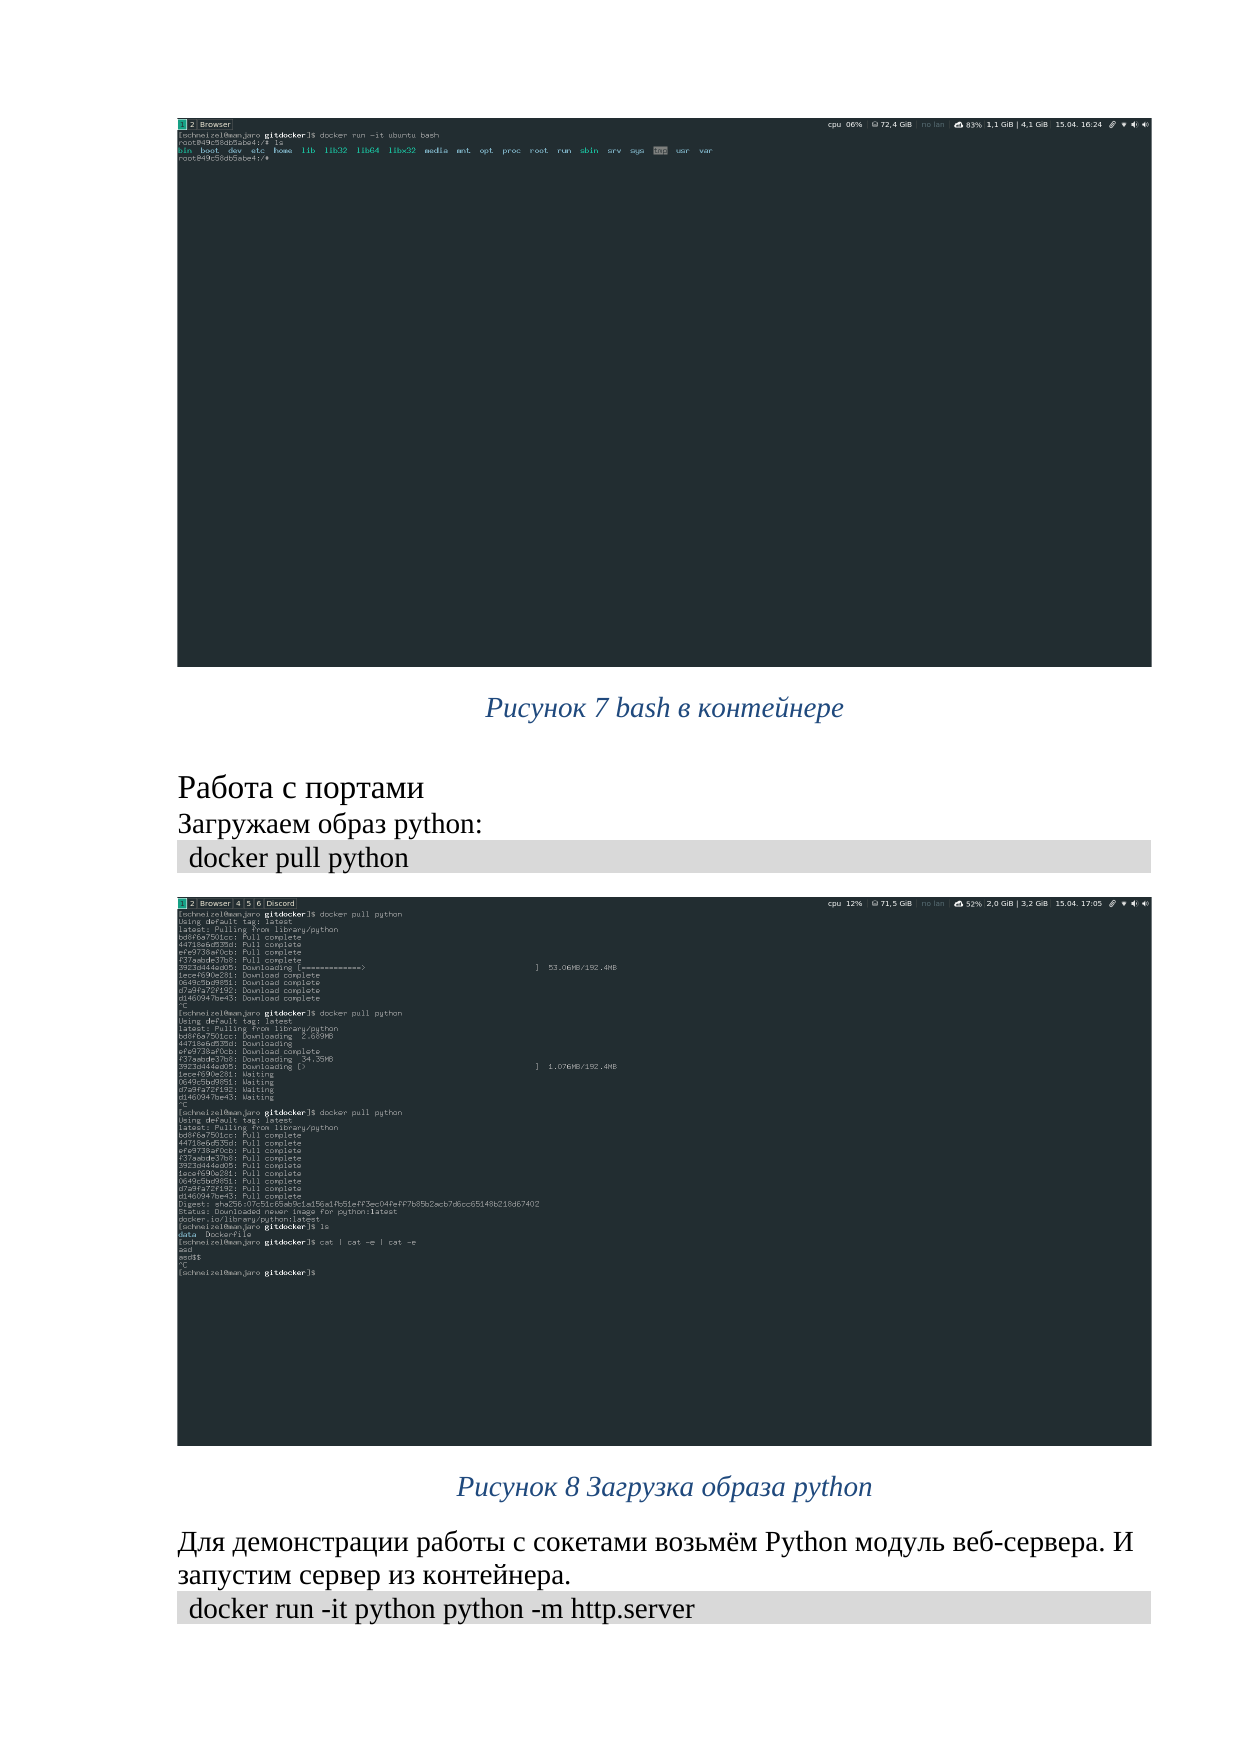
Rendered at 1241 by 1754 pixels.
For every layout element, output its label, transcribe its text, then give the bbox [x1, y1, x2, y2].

picture [177, 118, 1152, 667]
subtitle Работа с портами [177, 769, 1152, 806]
picture [177, 897, 1152, 1446]
text Для демонстрации работы с сокетами возьмём Python модуль веб-сервера. И запустим сервер из контейнера. [177, 1524, 1152, 1591]
text Рисунок 8 Загрузка образа python [177, 1469, 1152, 1503]
text Рисунок 7 bash в контейнере [177, 690, 1152, 724]
table_header docker run -it python python -m http.server [177, 1591, 1151, 1624]
text Загружаем образ python: [177, 806, 1152, 840]
table_header docker pull python [177, 840, 1151, 873]
